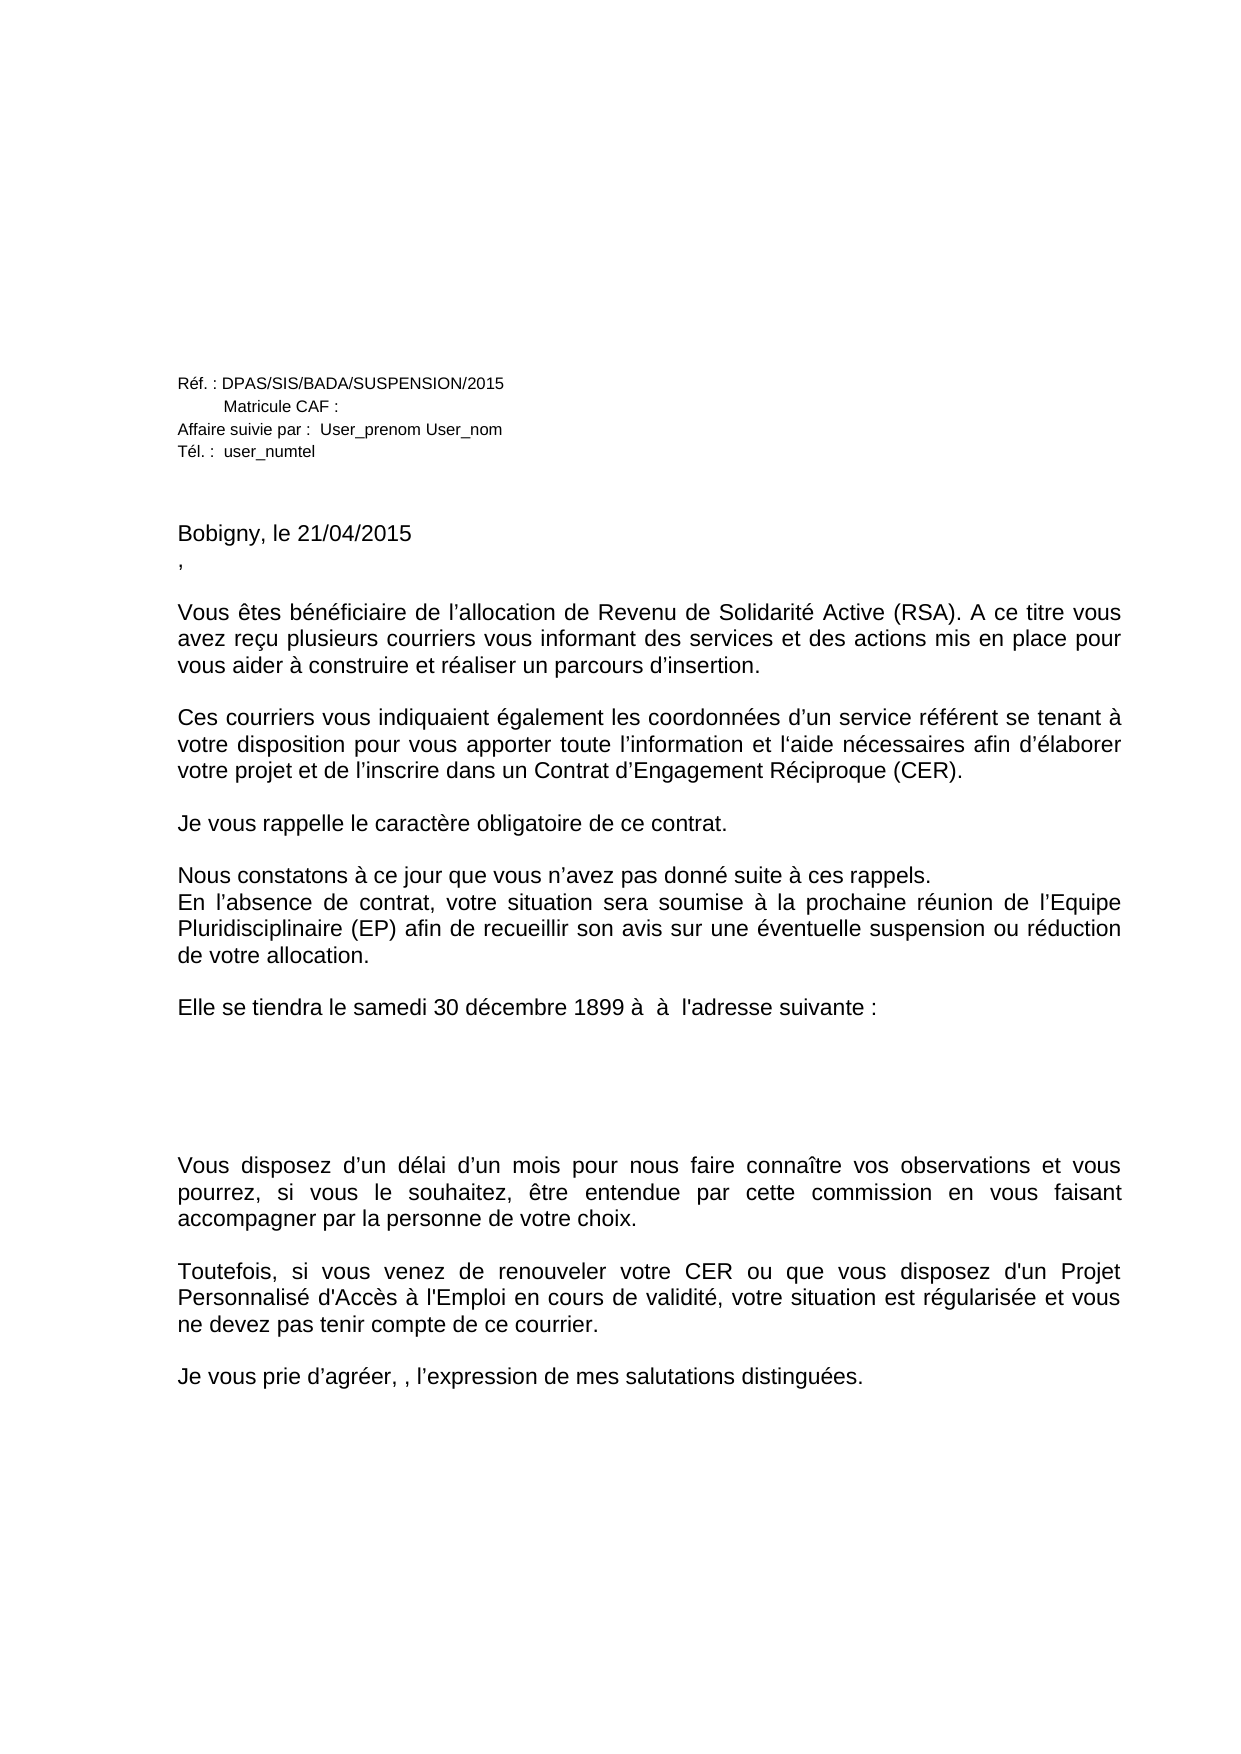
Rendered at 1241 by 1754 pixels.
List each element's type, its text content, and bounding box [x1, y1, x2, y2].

table_cell [650, 371, 1122, 546]
table_cell Réf. : DPAS/SIS/BADA/SUSPENSION/2015 Matricule CAF : Affaire suivie par : user_prenom user_nom Tél. : user_numtel Bobigny, le 21/04/2015 [177, 371, 649, 546]
text Nous constatons à ce jour que vous n’avez pas donné suite à ces rappels. [177, 862, 1122, 889]
table_header [650, 233, 1122, 271]
text Elle se tiendra le samedi 30 décembre 1899 à à l'adresse suivante : [177, 994, 1122, 1021]
text Ces courriers vous indiquaient également les coordonnées d’un service référent se tenant à votre disposition pour vous apporter toute l’information et l‘aide nécessaires afin d’élaborer votre projet et de l’inscrire dans un Contrat d’Engagement Réciproque (CER). [177, 704, 1122, 783]
table_cell [650, 271, 1122, 371]
text Je vous prie d’agréer, , l’expression de mes salutations distinguées. [177, 1363, 1122, 1389]
text Vous êtes bénéficiaire de l’allocation de Revenu de Solidarité Active (RSA). A ce titre vous avez reçu plusieurs courriers vous informant des services et des actions mis en place pour vous aider à construire et réaliser un parcours d’insertion. [177, 599, 1122, 678]
table_cell [177, 271, 649, 371]
text , [177, 546, 1122, 573]
text Vous disposez d’un délai d’un mois pour nous faire connaître vos observations et vous pourrez, si vous le souhaitez, être entendue par cette commission en vous faisant accompagner par la personne de votre choix. [177, 1152, 1122, 1231]
text Toutefois, si vous venez de renouveler votre CER ou que vous disposez d'un Projet Personnalisé d'Accès à l'Emploi en cours de validité, votre situation est régularisée et vous ne devez pas tenir compte de ce courrier. [177, 1258, 1122, 1337]
text En l’absence de contrat, votre situation sera soumise à la prochaine réunion de l’Equipe Pluridisciplinaire (EP) afin de recueillir son avis sur une éventuelle suspension ou réduction de votre allocation. [177, 889, 1122, 968]
text Je vous rappelle le caractère obligatoire de ce contrat. [177, 810, 1122, 836]
table_header [177, 233, 649, 271]
